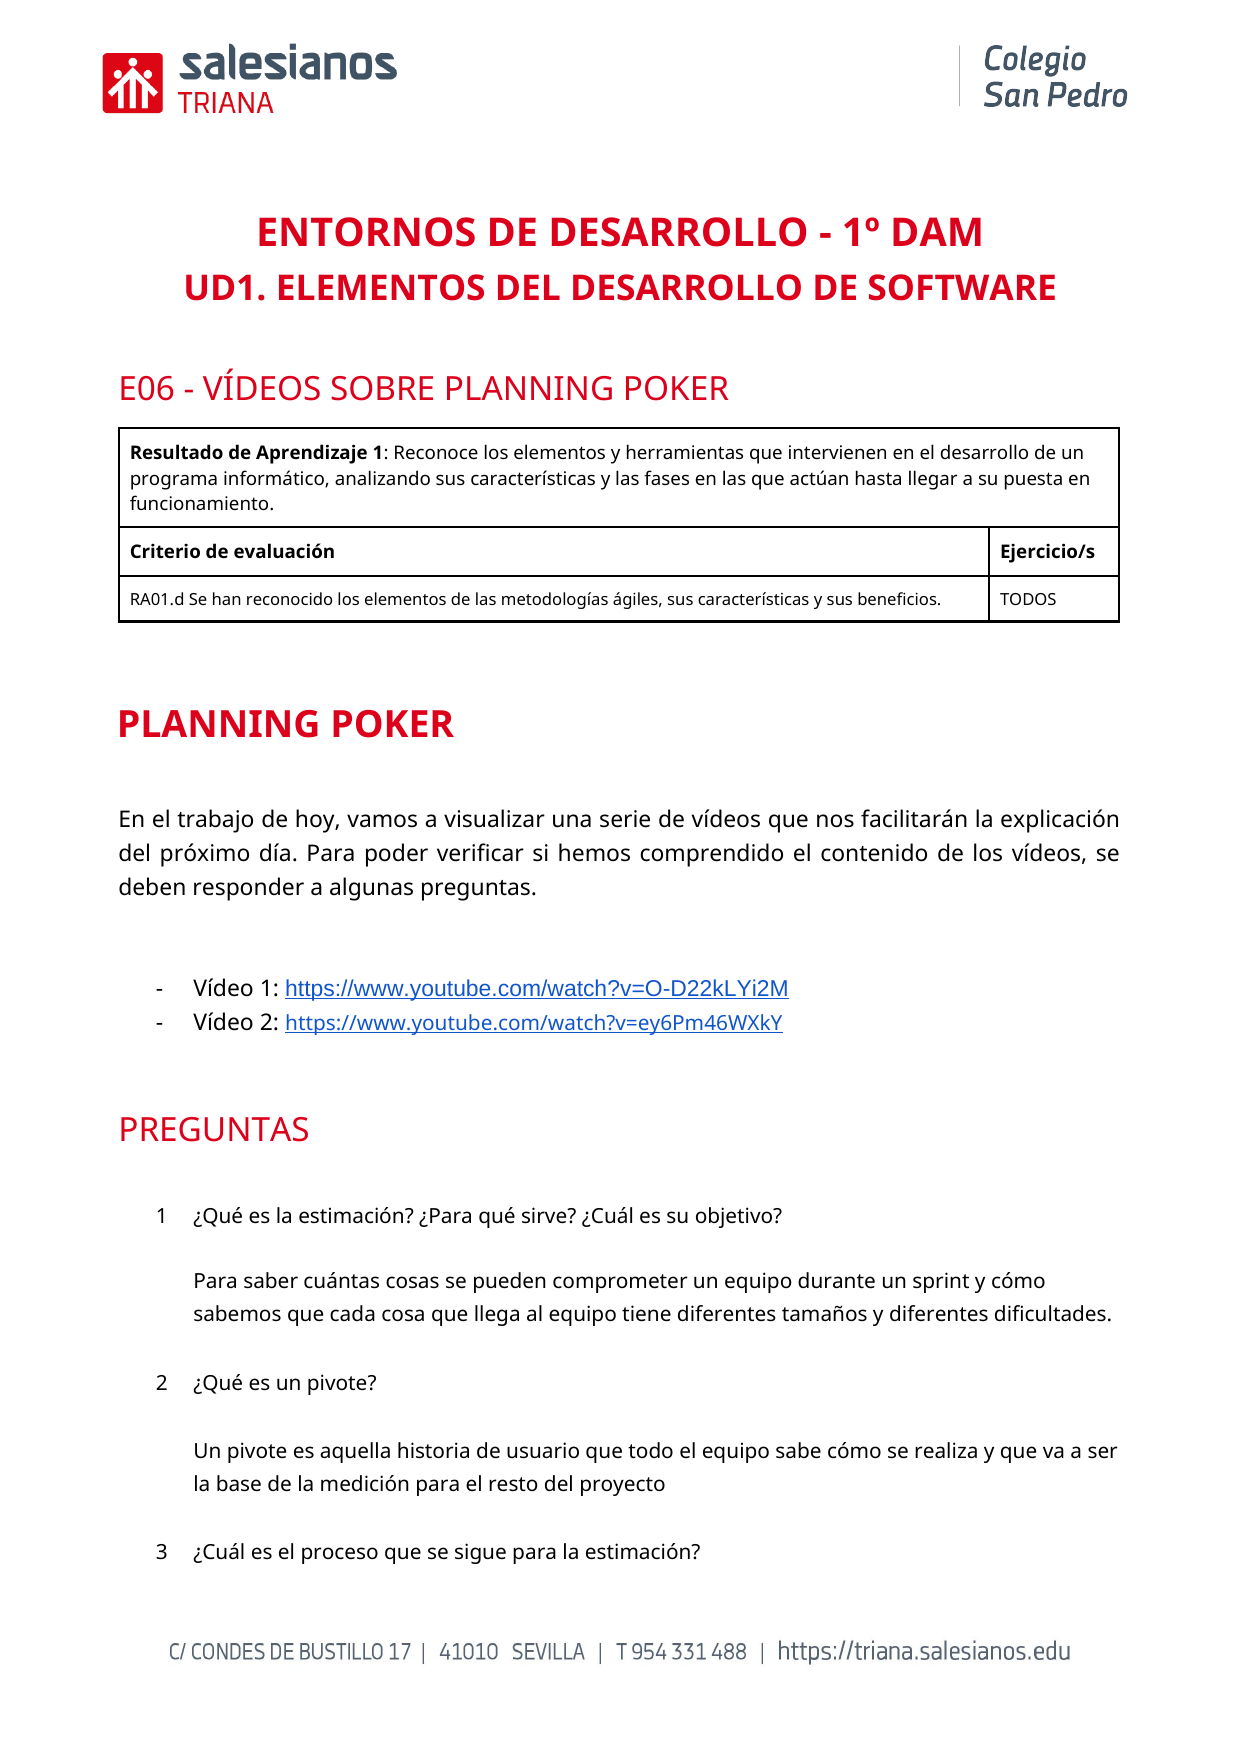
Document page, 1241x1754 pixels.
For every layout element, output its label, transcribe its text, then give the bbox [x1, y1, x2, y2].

picture [951, 32, 1136, 122]
table_cell Ejercicio/s [990, 528, 1118, 575]
text Para saber cuántas cosas se pueden comprometer un equipo durante un sprint y cómo sabemos que cada cosa que llega al equipo tiene diferentes tamaños y diferentes dificultades. [156, 1267, 1122, 1328]
list Vídeo 2: https://www.youtube.com/watch?v=ey6Pm46WXkY [156, 1006, 1122, 1037]
picture [0, 1632, 1241, 1699]
subtitle ENTORNOS DE DESARROLLO - 1º DAM [118, 204, 1122, 258]
subtitle E06 - VÍDEOS SOBRE PLANNING POKER [118, 364, 1122, 410]
table_cell TODOS [990, 577, 1118, 620]
table_cell RA01.d Se han reconocido los elementos de las metodologías ágiles, sus características y sus beneficios. [120, 577, 988, 620]
list Vídeo 1: https://www.youtube.com/watch?v=O-D22kLYi2M [156, 972, 1122, 1003]
list ¿Qué es un pivote? [156, 1368, 1122, 1396]
table_cell Criterio de evaluación [120, 528, 988, 575]
text Un pivote es aquella historia de usuario que todo el equipo sabe cómo se realiza y que va a ser la base de la medición para el resto del proyecto [156, 1436, 1122, 1497]
table_header Resultado de Aprendizaje 1: Reconoce los elementos y herramientas que intervienen en el desarrollo de un programa informático, analizando sus características y las fases en las que actúan hasta llegar a su puesta en funcionamiento. [120, 429, 1118, 526]
list ¿Cuál es el proceso que se sigue para la estimación? [156, 1537, 1122, 1566]
picture [93, 28, 402, 125]
subtitle PLANNING POKER [117, 698, 1122, 749]
subtitle UD1. ELEMENTOS DEL DESARROLLO DE SOFTWARE [118, 262, 1122, 311]
subtitle PREGUNTAS [118, 1106, 1122, 1151]
text En el trabajo de hoy, vamos a visualizar una serie de vídeos que nos facilitarán la explicación del próximo día. Para poder verificar si hemos comprendido el contenido de los vídeos, se deben responder a algunas preguntas. [118, 803, 1122, 902]
list ¿Qué es la estimación? ¿Para qué sirve? ¿Cuál es su objetivo? [156, 1201, 1122, 1230]
